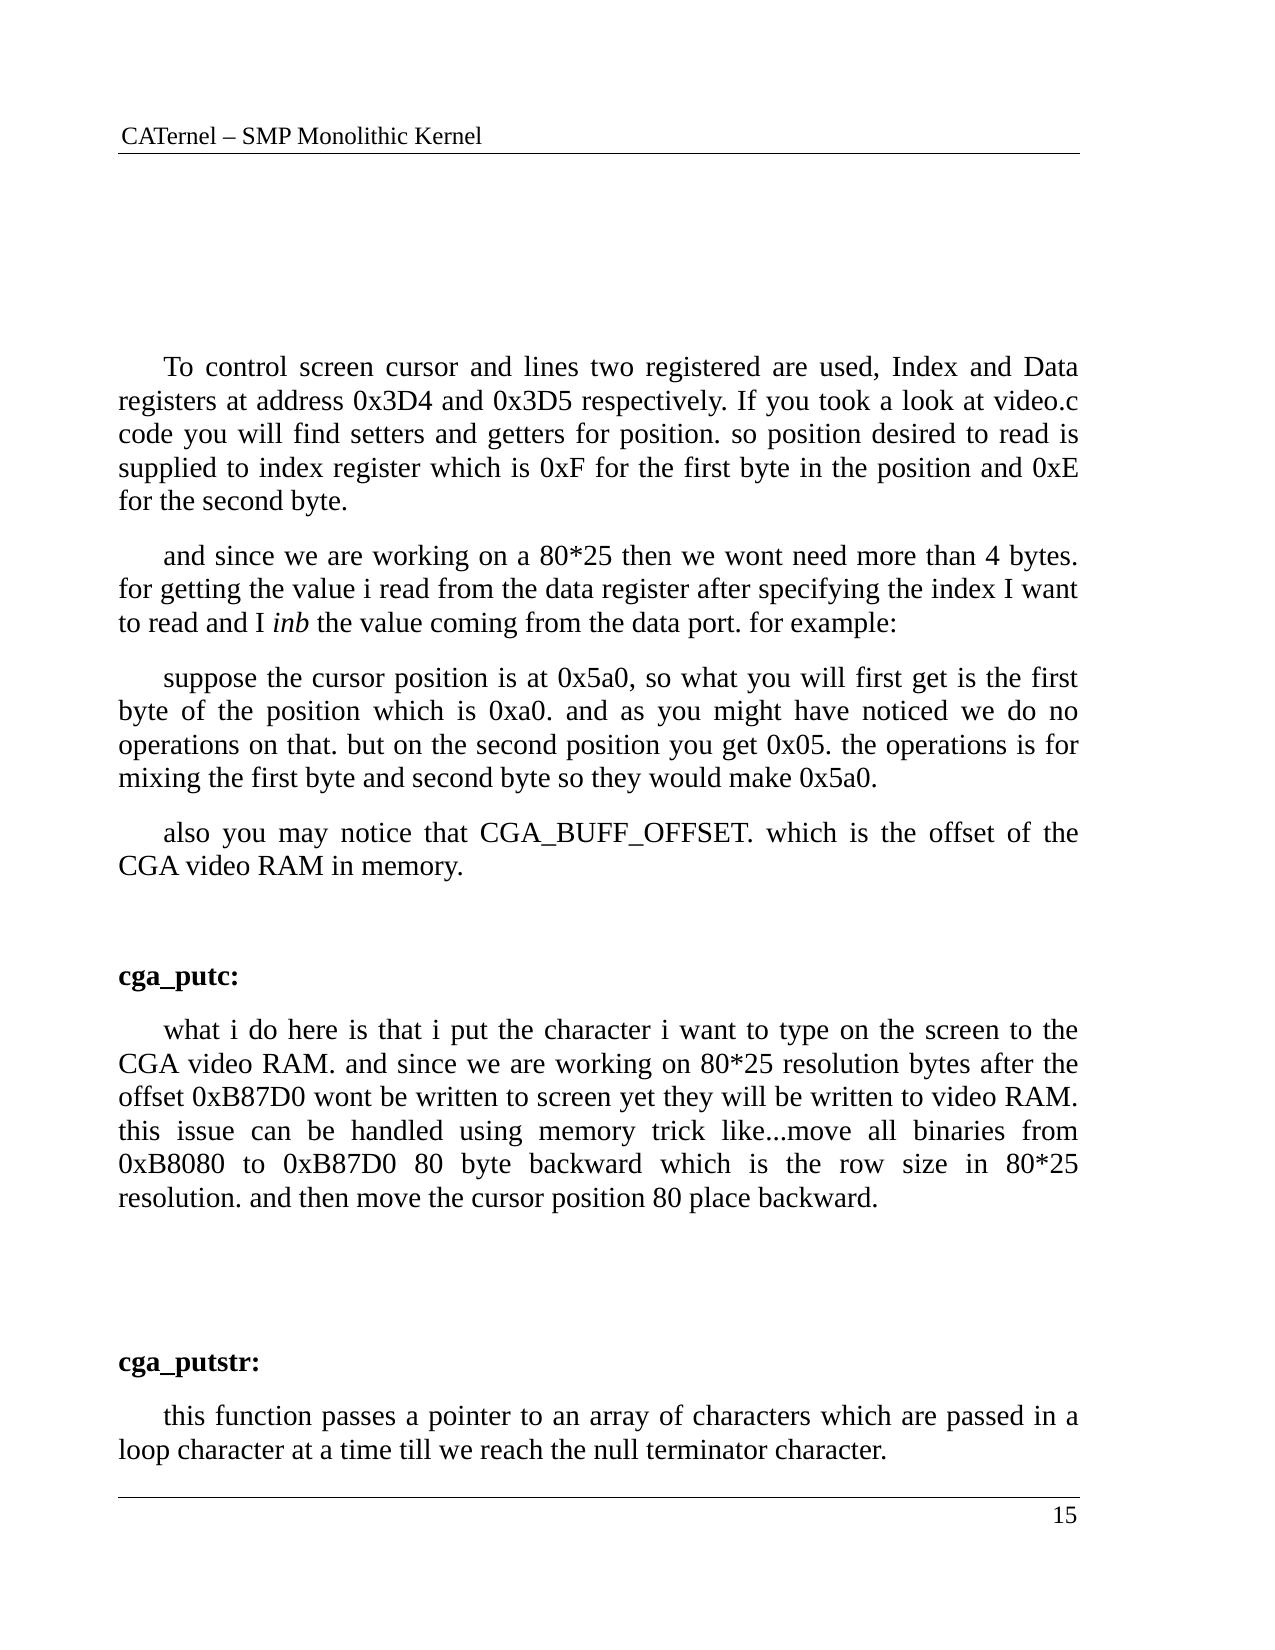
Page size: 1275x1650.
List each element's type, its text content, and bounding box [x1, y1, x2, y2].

text suppose the cursor position is at 0x5a0, so what you will first get is the first byte of the position which is 0xa0. and as you might have noticed we do no operations on that. but on the second position you get 0x05. the operations is for mixing the first byte and second byte so they would make 0x5a0. [118, 660, 1080, 794]
text cga_putstr: [118, 1344, 1080, 1377]
text also you may notice that CGA_BUFF_OFFSET. which is the offset of the CGA video RAM in memory. [118, 815, 1080, 882]
text To control screen cursor and lines two registered are used, Index and Data registers at address 0x3D4 and 0x3D5 respectively. If you took a look at video.c code you will find setters and getters for position. so position desired to read is supplied to index register which is 0xF for the first byte in the position and 0xE for the second byte. [118, 349, 1080, 517]
text what i do here is that i put the character i want to type on the screen to the CGA video RAM. and since we are working on 80*25 resolution bytes after the offset 0xB87D0 wont be written to screen yet they will be written to video RAM. this issue can be handled using memory trick like...move all binaries from 0xB8080 to 0xB87D0 80 byte backward which is the row size in 80*25 resolution. and then move the cursor position 80 place backward. [118, 1012, 1080, 1213]
text this function passes a pointer to an array of characters which are passed in a loop character at a time till we reach the null terminator character. [118, 1398, 1080, 1465]
text cga_putc: [118, 958, 1080, 991]
text and since we are working on a 80*25 then we wont need more than 4 bytes. for getting the value i read from the data register after specifying the index I want to read and I inb the value coming from the data port. for example: [118, 538, 1080, 639]
